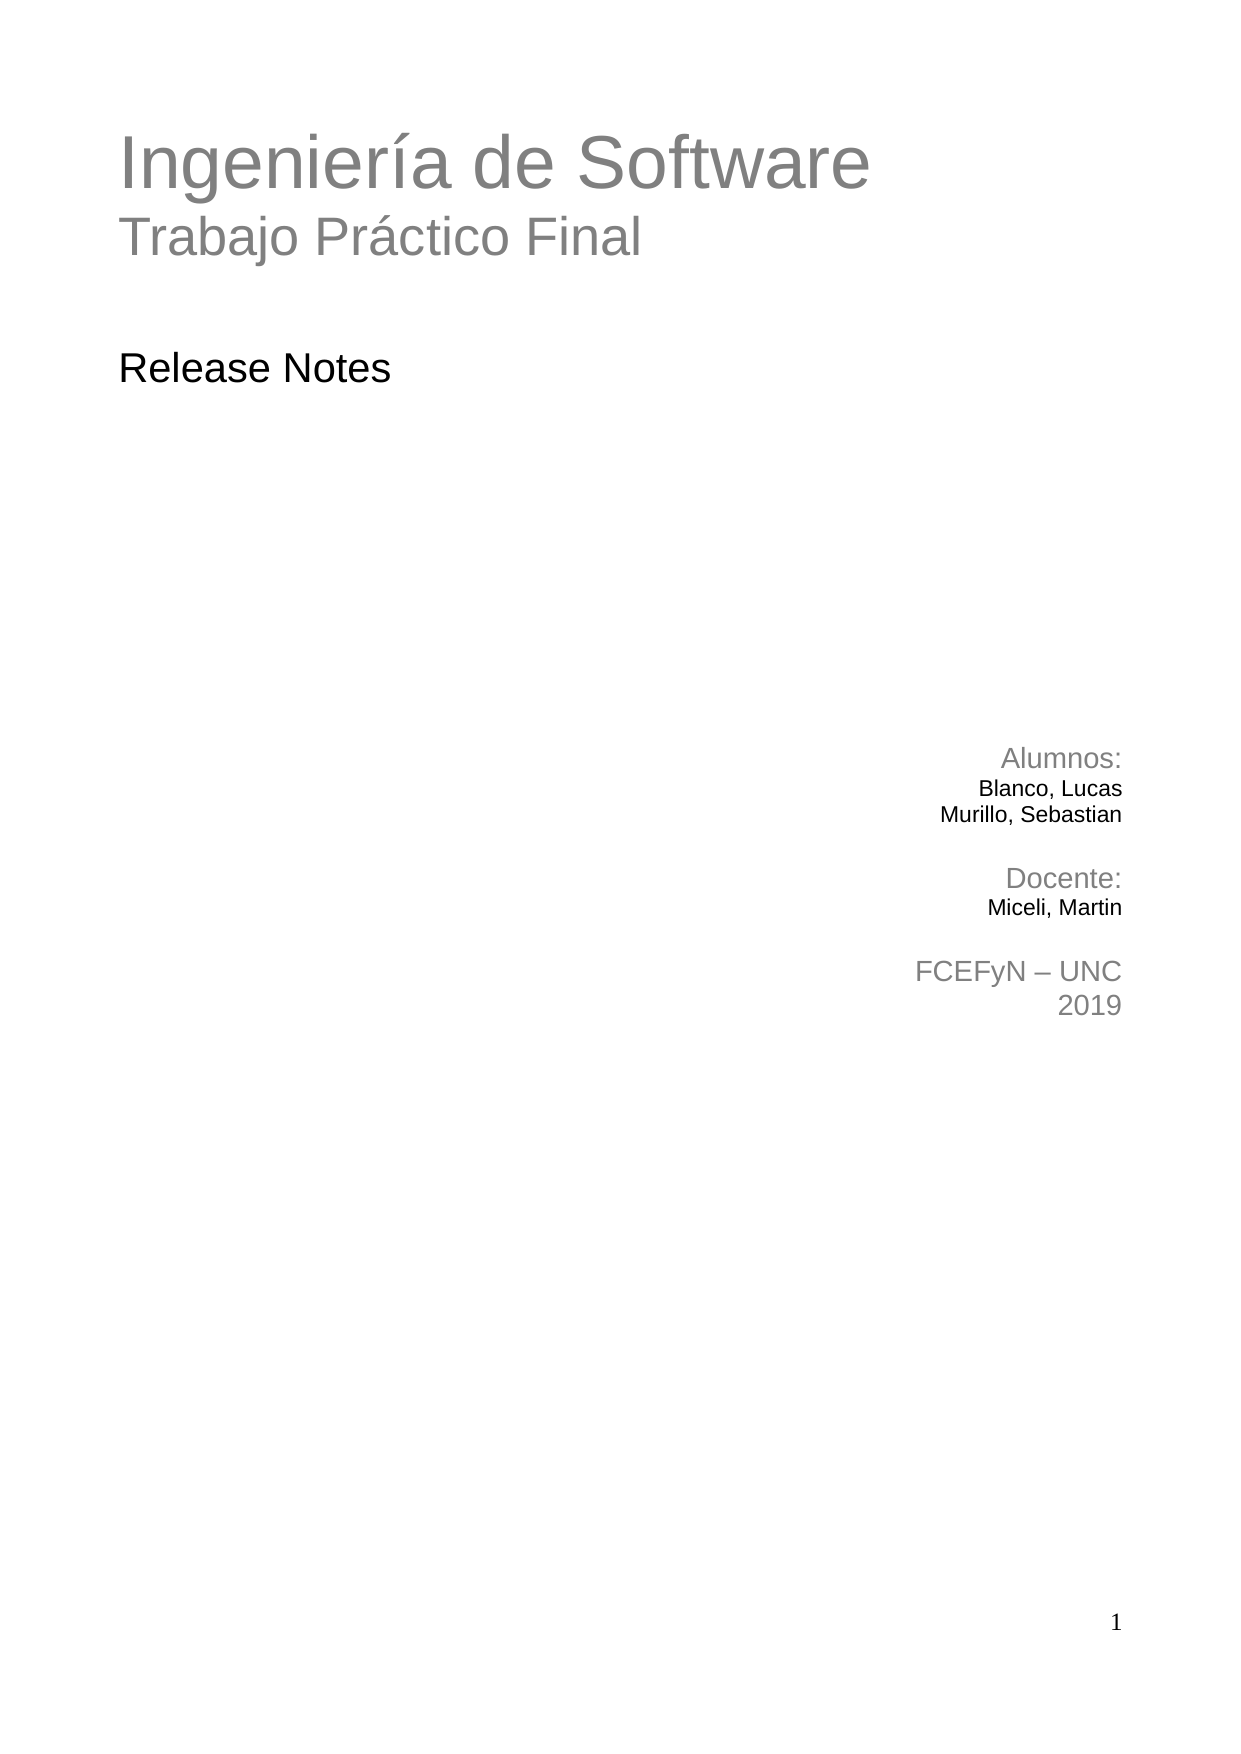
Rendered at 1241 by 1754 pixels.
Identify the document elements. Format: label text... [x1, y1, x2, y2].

text Trabajo Práctico Final [118, 204, 1122, 267]
text FCEFyN – UNC [118, 954, 1122, 988]
text Alumnos: [118, 741, 1122, 774]
text Ingeniería de Software [118, 118, 1122, 204]
text Release Notes [118, 343, 1122, 391]
text Murillo, Sebastian [118, 801, 1122, 827]
text Miceli, Martin [118, 894, 1122, 921]
text Blanco, Lucas [118, 774, 1122, 801]
text Docente: [118, 861, 1122, 894]
text 2019 [118, 988, 1122, 1021]
